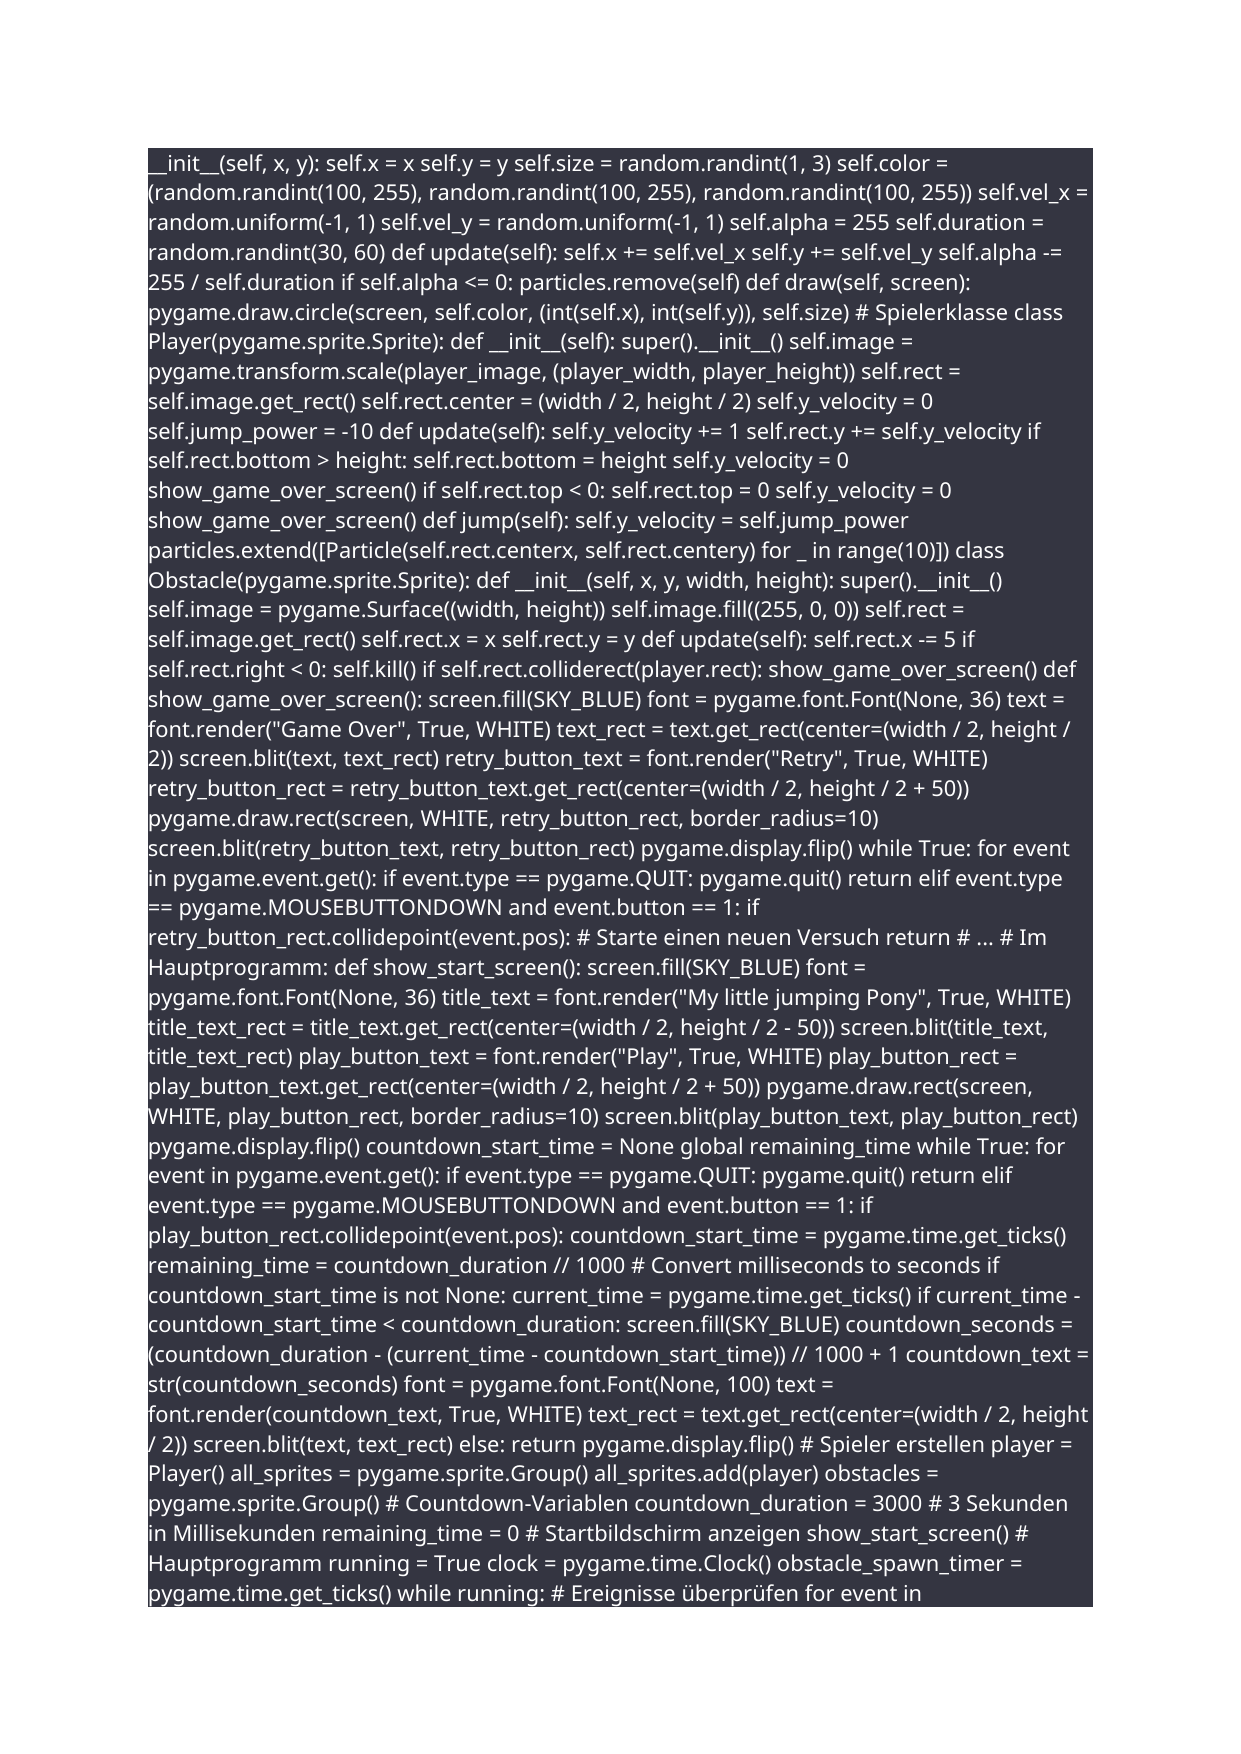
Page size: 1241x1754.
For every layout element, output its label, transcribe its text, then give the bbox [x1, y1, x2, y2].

text __init__(self, x, y): self.x = x self.y = y self.size = random.randint(1, 3) self.color = (random.randint(100, 255), random.randint(100, 255), random.randint(100, 255)) self.vel_x = random.uniform(-1, 1) self.vel_y = random.uniform(-1, 1) self.alpha = 255 self.duration = random.randint(30, 60) def update(self): self.x += self.vel_x self.y += self.vel_y self.alpha -= 255 / self.duration if self.alpha <= 0: particles.remove(self) def draw(self, screen): pygame.draw.circle(screen, self.color, (int(self.x), int(self.y)), self.size) # Spielerklasse class Player(pygame.sprite.Sprite): def __init__(self): super().__init__() self.image = pygame.transform.scale(player_image, (player_width, player_height)) self.rect = self.image.get_rect() self.rect.center = (width / 2, height / 2) self.y_velocity = 0 self.jump_power = -10 def update(self): self.y_velocity += 1 self.rect.y += self.y_velocity if self.rect.bottom > height: self.rect.bottom = height self.y_velocity = 0 show_game_over_screen() if self.rect.top < 0: self.rect.top = 0 self.y_velocity = 0 show_game_over_screen() def jump(self): self.y_velocity = self.jump_power particles.extend([Particle(self.rect.centerx, self.rect.centery) for _ in range(10)]) class Obstacle(pygame.sprite.Sprite): def __init__(self, x, y, width, height): super().__init__() self.image = pygame.Surface((width, height)) self.image.fill((255, 0, 0)) self.rect = self.image.get_rect() self.rect.x = x self.rect.y = y def update(self): self.rect.x -= 5 if self.rect.right < 0: self.kill() if self.rect.colliderect(player.rect): show_game_over_screen() def show_game_over_screen(): screen.fill(SKY_BLUE) font = pygame.font.Font(None, 36) text = font.render("Game Over", True, WHITE) text_rect = text.get_rect(center=(width / 2, height / 2)) screen.blit(text, text_rect) retry_button_text = font.render("Retry", True, WHITE) retry_button_rect = retry_button_text.get_rect(center=(width / 2, height / 2 + 50)) pygame.draw.rect(screen, WHITE, retry_button_rect, border_radius=10) screen.blit(retry_button_text, retry_button_rect) pygame.display.flip() while True: for event in pygame.event.get(): if event.type == pygame.QUIT: pygame.quit() return elif event.type == pygame.MOUSEBUTTONDOWN and event.button == 1: if retry_button_rect.collidepoint(event.pos): # Starte einen neuen Versuch return # ... # Im Hauptprogramm: def show_start_screen(): screen.fill(SKY_BLUE) font = pygame.font.Font(None, 36) title_text = font.render("My little jumping Pony", True, WHITE) title_text_rect = title_text.get_rect(center=(width / 2, height / 2 - 50)) screen.blit(title_text, title_text_rect) play_button_text = font.render("Play", True, WHITE) play_button_rect = play_button_text.get_rect(center=(width / 2, height / 2 + 50)) pygame.draw.rect(screen, WHITE, play_button_rect, border_radius=10) screen.blit(play_button_text, play_button_rect) pygame.display.flip() countdown_start_time = None global remaining_time while True: for event in pygame.event.get(): if event.type == pygame.QUIT: pygame.quit() return elif event.type == pygame.MOUSEBUTTONDOWN and event.button == 1: if play_button_rect.collidepoint(event.pos): countdown_start_time = pygame.time.get_ticks() remaining_time = countdown_duration // 1000 # Convert milliseconds to seconds if countdown_start_time is not None: current_time = pygame.time.get_ticks() if current_time - countdown_start_time < countdown_duration: screen.fill(SKY_BLUE) countdown_seconds = (countdown_duration - (current_time - countdown_start_time)) // 1000 + 1 countdown_text = str(countdown_seconds) font = pygame.font.Font(None, 100) text = font.render(countdown_text, True, WHITE) text_rect = text.get_rect(center=(width / 2, height / 2)) screen.blit(text, text_rect) else: return pygame.display.flip() # Spieler erstellen player = Player() all_sprites = pygame.sprite.Group() all_sprites.add(player) obstacles = pygame.sprite.Group() # Countdown-Variablen countdown_duration = 3000 # 3 Sekunden in Millisekunden remaining_time = 0 # Startbildschirm anzeigen show_start_screen() # Hauptprogramm running = True clock = pygame.time.Clock() obstacle_spawn_timer = pygame.time.get_ticks() while running: # Ereignisse überprüfen for event in [148, 148, 1093, 1607]
